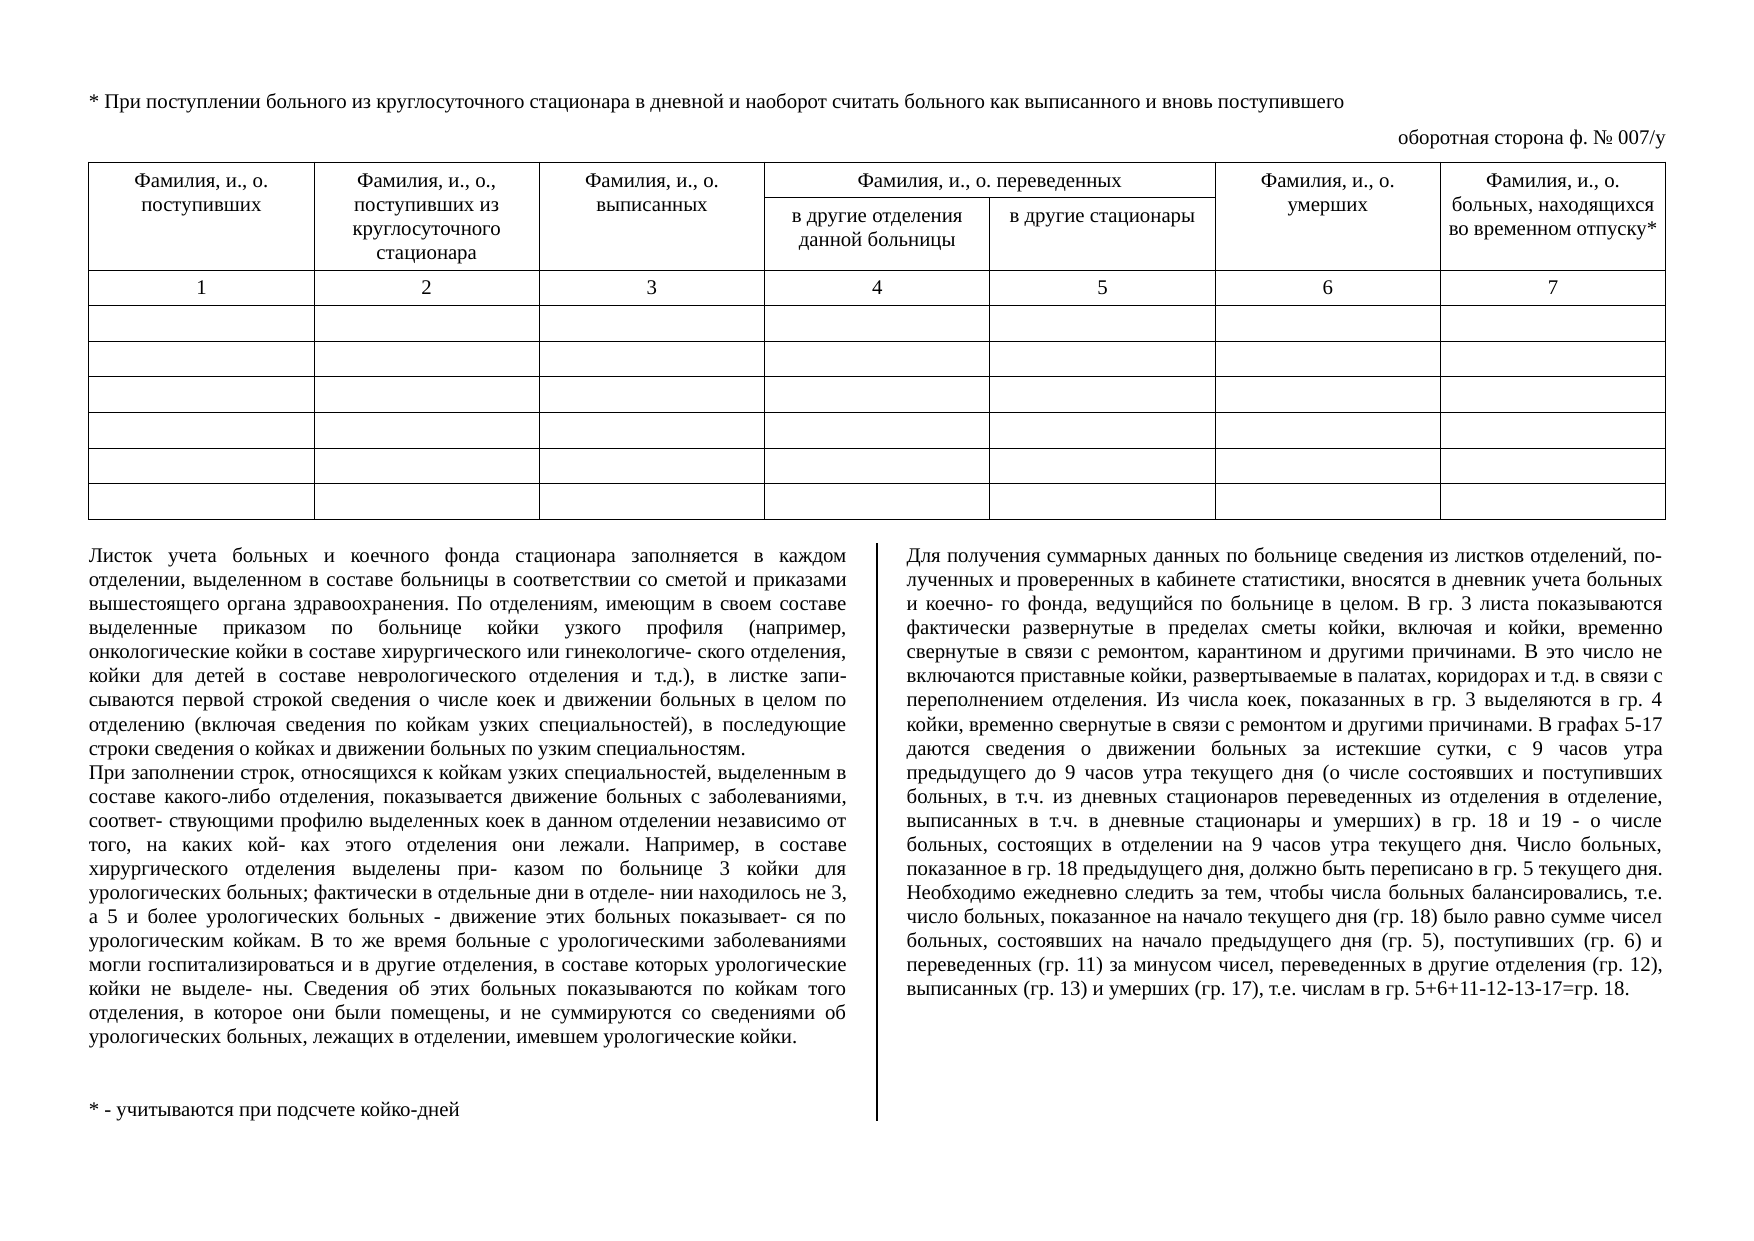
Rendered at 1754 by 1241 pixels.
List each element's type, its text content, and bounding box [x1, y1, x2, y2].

table_cell в другие стационары [990, 198, 1215, 269]
table_cell [1216, 377, 1440, 412]
table_cell 3 [540, 271, 764, 305]
table_cell [540, 342, 764, 376]
table_cell [89, 484, 314, 519]
table_cell [990, 484, 1215, 519]
table_header Для получения суммарных данных по больнице сведения из листков отделений, по- лученных и проверенных в кабинете статистики, вносятся в дневник учета больных и коечно- го фонда, ведущийся по больнице в целом. В гр. 3 листа показываются фактически развернутые в пределах сметы койки, включая и койки, временно свернутые в связи с ремонтом, карантином и другими причинами. В это число не включаются приставные койки, развертываемые в палатах, коридорах и т.д. в связи с переполнением отделения. Из числа коек, показанных в гр. 3 выделяются в гр. 4 койки, временно свернутые в связи с ремонтом и другими причинами. В графах 5-17 даются сведения о движении больных за истекшие сутки, с 9 часов утра предыдущего до 9 часов утра текущего дня (о числе состоявших и поступивших больных, в т.ч. из дневных стационаров переведенных из отделения в отделение, выписанных в т.ч. в дневные стационары и умерших) в гр. 18 и 19 - о числе больных, состоящих в отделении на 9 часов утра текущего дня. Число больных, показанное в гр. 18 предыдущего дня, должно быть переписано в гр. 5 текущего дня. Необходимо ежедневно следить за тем, чтобы числа больных балансировались, т.е. число больных, показанное на начало текущего дня (гр. 18) было равно сумме чисел больных, состоявших на начало предыдущего дня (гр. 5), поступивших (гр. 6) и переведенных (гр. 11) за минусом чисел, переведенных в другие отделения (гр. 12), выписанных (гр. 13) и умерших (гр. 17), т.е. числам в гр. 5+6+11-12-13-17=гр. 18. [878, 543, 1663, 1121]
table_cell [315, 449, 539, 483]
table_cell [89, 342, 314, 376]
table_cell [1441, 484, 1665, 519]
table_header Фамилия, и., о. умерших [1216, 163, 1440, 269]
table_cell [1216, 342, 1440, 376]
table_cell [990, 449, 1215, 483]
table_header Фамилия, и., о. переведенных [765, 163, 1215, 197]
table_cell [1441, 377, 1665, 412]
table_cell [1216, 449, 1440, 483]
table_cell [540, 413, 764, 448]
table_header Фамилия, и., о. выписанных [540, 163, 764, 269]
table_cell [315, 342, 539, 376]
table_cell 4 [765, 271, 989, 305]
table_header Фамилия, и., о. больных, находящихся во временном отпуску* [1441, 163, 1665, 269]
table_cell [1216, 306, 1440, 341]
text * При поступлении больного из круглосуточного стационара в дневной и наоборот считать больного как выписанного и вновь поступившего [88, 88, 1665, 113]
table_cell [990, 413, 1215, 448]
table_cell [89, 306, 314, 341]
table_cell 1 [89, 271, 314, 305]
table_cell 5 [990, 271, 1215, 305]
table_cell [990, 342, 1215, 376]
table_cell [990, 377, 1215, 412]
table_header Фамилия, и., о., поступивших из круглосуточного стационара [315, 163, 539, 269]
table_cell [315, 484, 539, 519]
table_cell [765, 413, 989, 448]
table_cell [1216, 484, 1440, 519]
table_cell [315, 306, 539, 341]
table_cell [990, 306, 1215, 341]
table_cell [765, 484, 989, 519]
table_cell [765, 449, 989, 483]
table_cell [540, 449, 764, 483]
table_header Фамилия, и., о. поступивших [89, 163, 314, 269]
table_cell [89, 377, 314, 412]
table_cell [765, 377, 989, 412]
table_cell [765, 342, 989, 376]
table_cell [540, 377, 764, 412]
table_cell [315, 413, 539, 448]
table_cell [1441, 449, 1665, 483]
table_cell [89, 413, 314, 448]
table_cell в другие отделения данной больницы [765, 198, 989, 269]
table_cell [540, 306, 764, 341]
table_cell [1216, 413, 1440, 448]
table_cell [1441, 413, 1665, 448]
text оборотная сторона ф. № 007/у [88, 125, 1665, 149]
table_cell [765, 306, 989, 341]
table_cell [1441, 342, 1665, 376]
table_cell 2 [315, 271, 539, 305]
table_cell 7 [1441, 271, 1665, 305]
table_cell [1441, 306, 1665, 341]
table_cell [315, 377, 539, 412]
table_cell [540, 484, 764, 519]
table_cell 6 [1216, 271, 1440, 305]
table_cell [89, 449, 314, 483]
table_header Листок учета больных и коечного фонда стационара заполняется в каждом отделении, выделенном в составе больницы в соответствии со сметой и приказами вышестоящего органа здравоохранения. По отделениям, имеющим в своем составе выделенные приказом по больнице койки узкого профиля (например, онкологические койки в составе хирургического или гинекологиче- ского отделения, койки для детей в составе неврологического отделения и т.д.), в листке запи- сываются первой строкой сведения о числе коек и движении больных в целом по отделению (включая сведения по койкам узких специальностей), в последующие строки сведения о койках и движении больных по узким специальностям. При заполнении строк, относящихся к койкам узких специальностей, выделенным в составе какого-либо отделения, показывается движение больных с заболеваниями, соответ- ствующими профилю выделенных коек в данном отделении независимо от того, на каких кой- ках этого отделения они лежали. Например, в составе хирургического отделения выделены при- казом по больнице 3 койки для урологических больных; фактически в отдельные дни в отделе- нии находилось не 3, а 5 и более урологических больных - движение этих больных показывает- ся по урологическим койкам. В то же время больные с урологическими заболеваниями могли госпитализироваться и в другие отделения, в составе которых урологические койки не выделе- ны. Сведения об этих больных показываются по койкам того отделения, в которое они были помещены, и не суммируются со сведениями об урологических больных, лежащих в отделении, имевшем урологические койки. * - учитываются при подсчете койко-дней [89, 543, 876, 1121]
